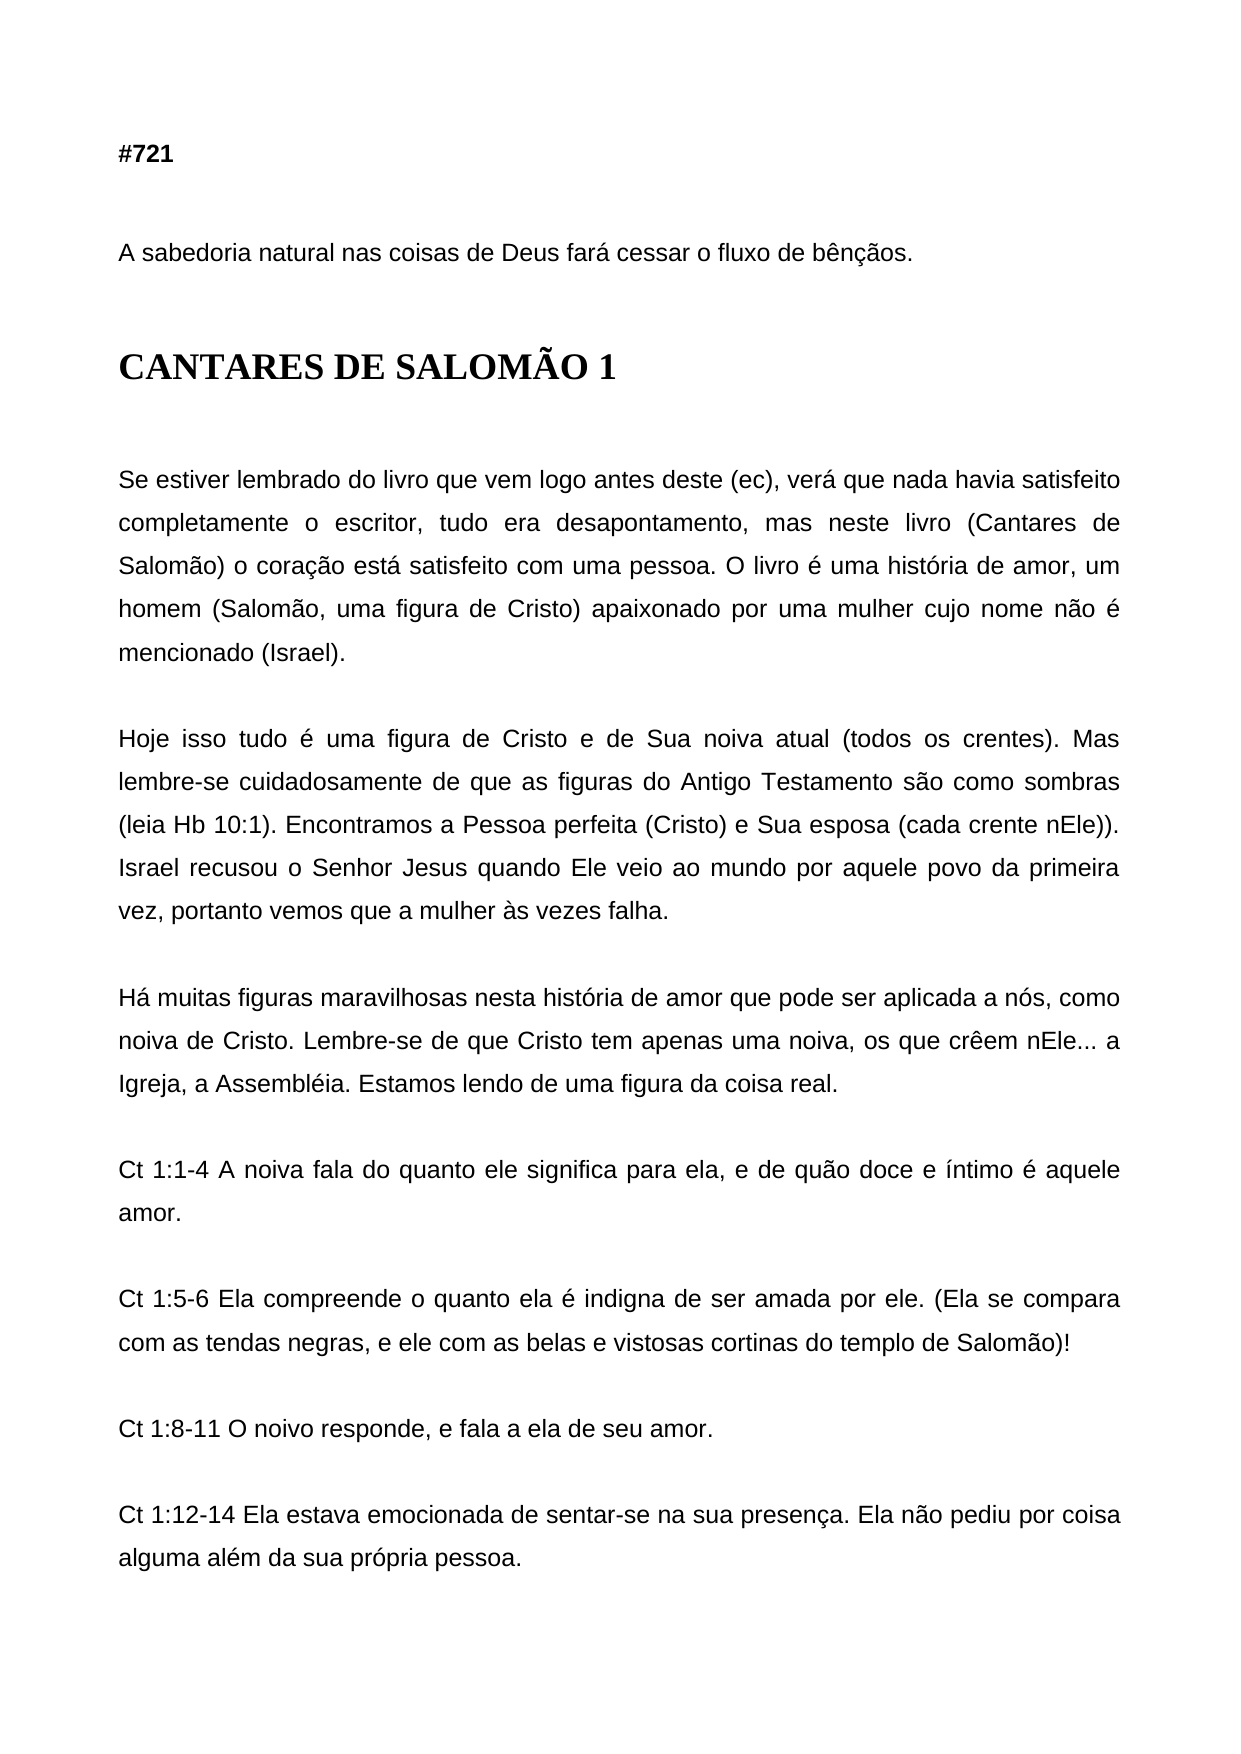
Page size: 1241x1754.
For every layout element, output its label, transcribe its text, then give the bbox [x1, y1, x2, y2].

text A sabedoria natural nas coisas de Deus fará cessar o fluxo de bênçãos. [118, 238, 1122, 266]
text Se estiver lembrado do livro que vem logo antes deste (ec), verá que nada havia satisfeito completamente o escritor, tudo era desapontamento, mas neste livro (Cantares de Salomão) o coração está satisfeito com uma pessoa. O livro é uma história de amor, um homem (Salomão, uma figura de Cristo) apaixonado por uma mulher cujo nome não é mencionado (Israel). [118, 465, 1122, 666]
text Ct 1:5-6 Ela compreende o quanto ela é indigna de ser amada por ele. (Ela se compara com as tendas negras, e ele com as belas e vistosas cortinas do templo de Salomão)! [118, 1284, 1122, 1356]
subtitle CANTARES DE SALOMÃO 1 [118, 345, 1122, 388]
text Há muitas figuras maravilhosas nesta história de amor que pode ser aplicada a nós, como noiva de Cristo. Lembre-se de que Cristo tem apenas uma noiva, os que crêem nEle... a Igreja, a Assembléia. Estamos lendo de uma figura da coisa real. [118, 983, 1122, 1098]
text Hoje isso tudo é uma figura de Cristo e de Sua noiva atual (todos os crentes). Mas lembre-se cuidadosamente de que as figuras do Antigo Testamento são como sombras (leia Hb 10:1). Encontramos a Pessoa perfeita (Cristo) e Sua esposa (cada crente nEle)). Israel recusou o Senhor Jesus quando Ele veio ao mundo por aquele povo da primeira vez, portanto vemos que a mulher às vezes falha. [118, 724, 1122, 925]
text Ct 1:12-14 Ela estava emocionada de sentar-se na sua presença. Ela não pediu por coisa alguma além da sua própria pessoa. [118, 1500, 1122, 1572]
text Ct 1:8-11 O noivo responde, e fala a ela de seu amor. [118, 1414, 1122, 1443]
subtitle #721 [118, 139, 1122, 168]
text Ct 1:1-4 A noiva fala do quanto ele significa para ela, e de quão doce e íntimo é aquele amor. [118, 1155, 1122, 1227]
